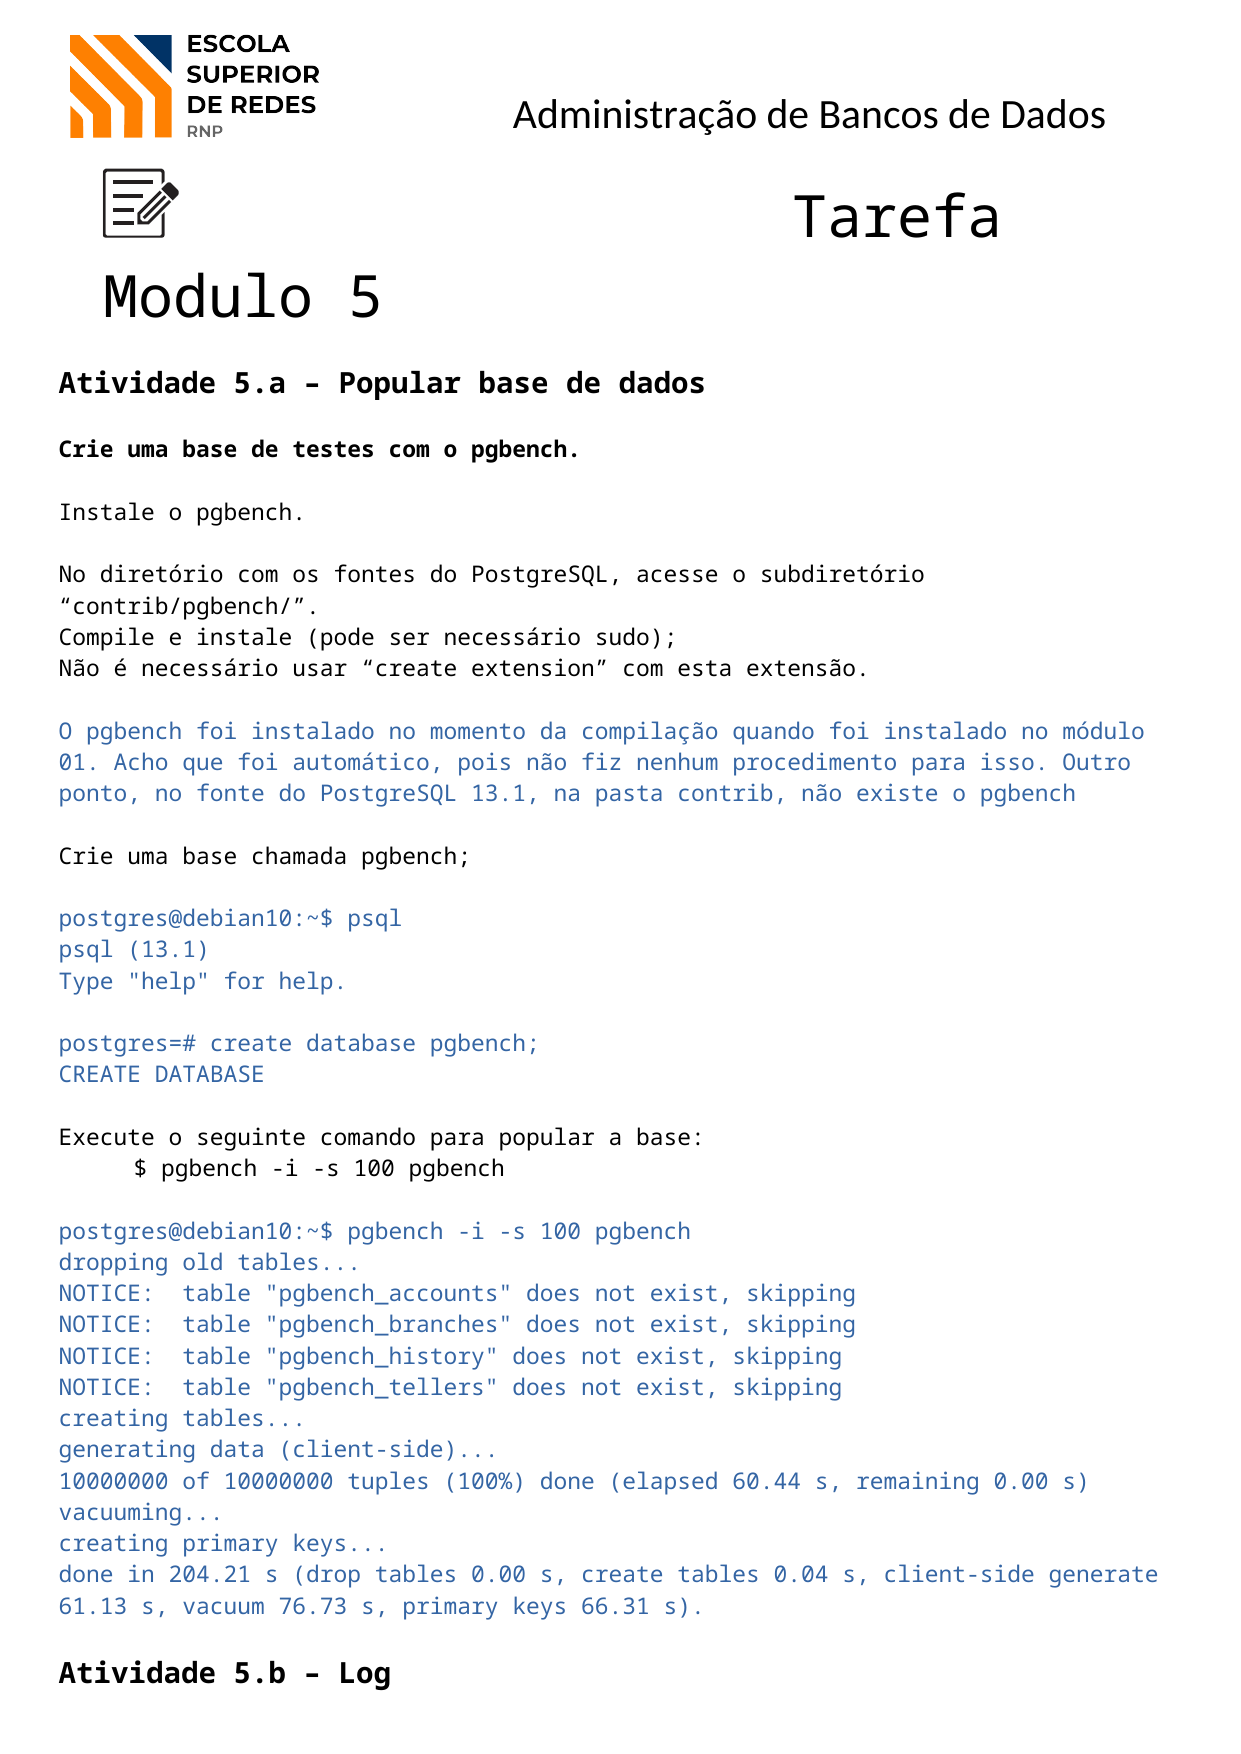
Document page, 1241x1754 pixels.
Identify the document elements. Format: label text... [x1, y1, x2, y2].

text Crie uma base chamada pgbench; [58, 840, 1180, 871]
text O pgbench foi instalado no momento da compilação quando foi instalado no módulo 01. Acho que foi automático, pois não fiz nenhum procedimento para isso. Outro ponto, no fonte do PostgreSQL 13.1, na pasta contrib, não existe o pgbench [58, 715, 1180, 808]
text vacuuming... [58, 1496, 1180, 1527]
text 10000000 of 10000000 tuples (100%) done (elapsed 60.44 s, remaining 0.00 s) [58, 1465, 1180, 1496]
text psql (13.1) [58, 933, 1180, 965]
text done in 204.21 s (drop tables 0.00 s, create tables 0.04 s, client-side generate 61.13 s, vacuum 76.73 s, primary keys 66.31 s). [58, 1558, 1180, 1621]
text NOTICE: table "pgbench_accounts" does not exist, skipping [58, 1277, 1180, 1308]
text NOTICE: table "pgbench_history" does not exist, skipping [58, 1340, 1180, 1371]
text No diretório com os fontes do PostgreSQL, acesse o subdiretório “contrib/pgbench/”. [58, 558, 1180, 621]
text Instale o pgbench. [58, 496, 1180, 527]
title Tarefa Modulo 5 [103, 168, 1180, 334]
text Atividade 5.a – Popular base de dados [58, 362, 1180, 402]
text Não é necessário usar “create extension” com esta extensão. [58, 652, 1180, 683]
text creating primary keys... [58, 1527, 1180, 1558]
text postgres@debian10:~$ pgbench -i -s 100 pgbench [58, 1215, 1180, 1246]
text NOTICE: table "pgbench_branches" does not exist, skipping [58, 1308, 1180, 1340]
text $ pgbench -i -s 100 pgbench [58, 1152, 1180, 1183]
text Type "help" for help. [58, 965, 1180, 996]
picture [102, 168, 179, 238]
text postgres@debian10:~$ psql [58, 902, 1180, 933]
text creating tables... [58, 1402, 1180, 1433]
text Compile e instale (pode ser necessário sudo); [58, 621, 1180, 652]
text dropping old tables... [58, 1246, 1180, 1277]
text Crie uma base de testes com o pgbench. [58, 433, 1180, 465]
text NOTICE: table "pgbench_tellers" does not exist, skipping [58, 1371, 1180, 1402]
picture [70, 31, 333, 138]
text postgres=# create database pgbench; [58, 1027, 1180, 1058]
text CREATE DATABASE [58, 1058, 1180, 1090]
text Atividade 5.b – Log [58, 1652, 1180, 1692]
text Execute o seguinte comando para popular a base: [58, 1121, 1180, 1152]
text generating data (client-side)... [58, 1433, 1180, 1465]
